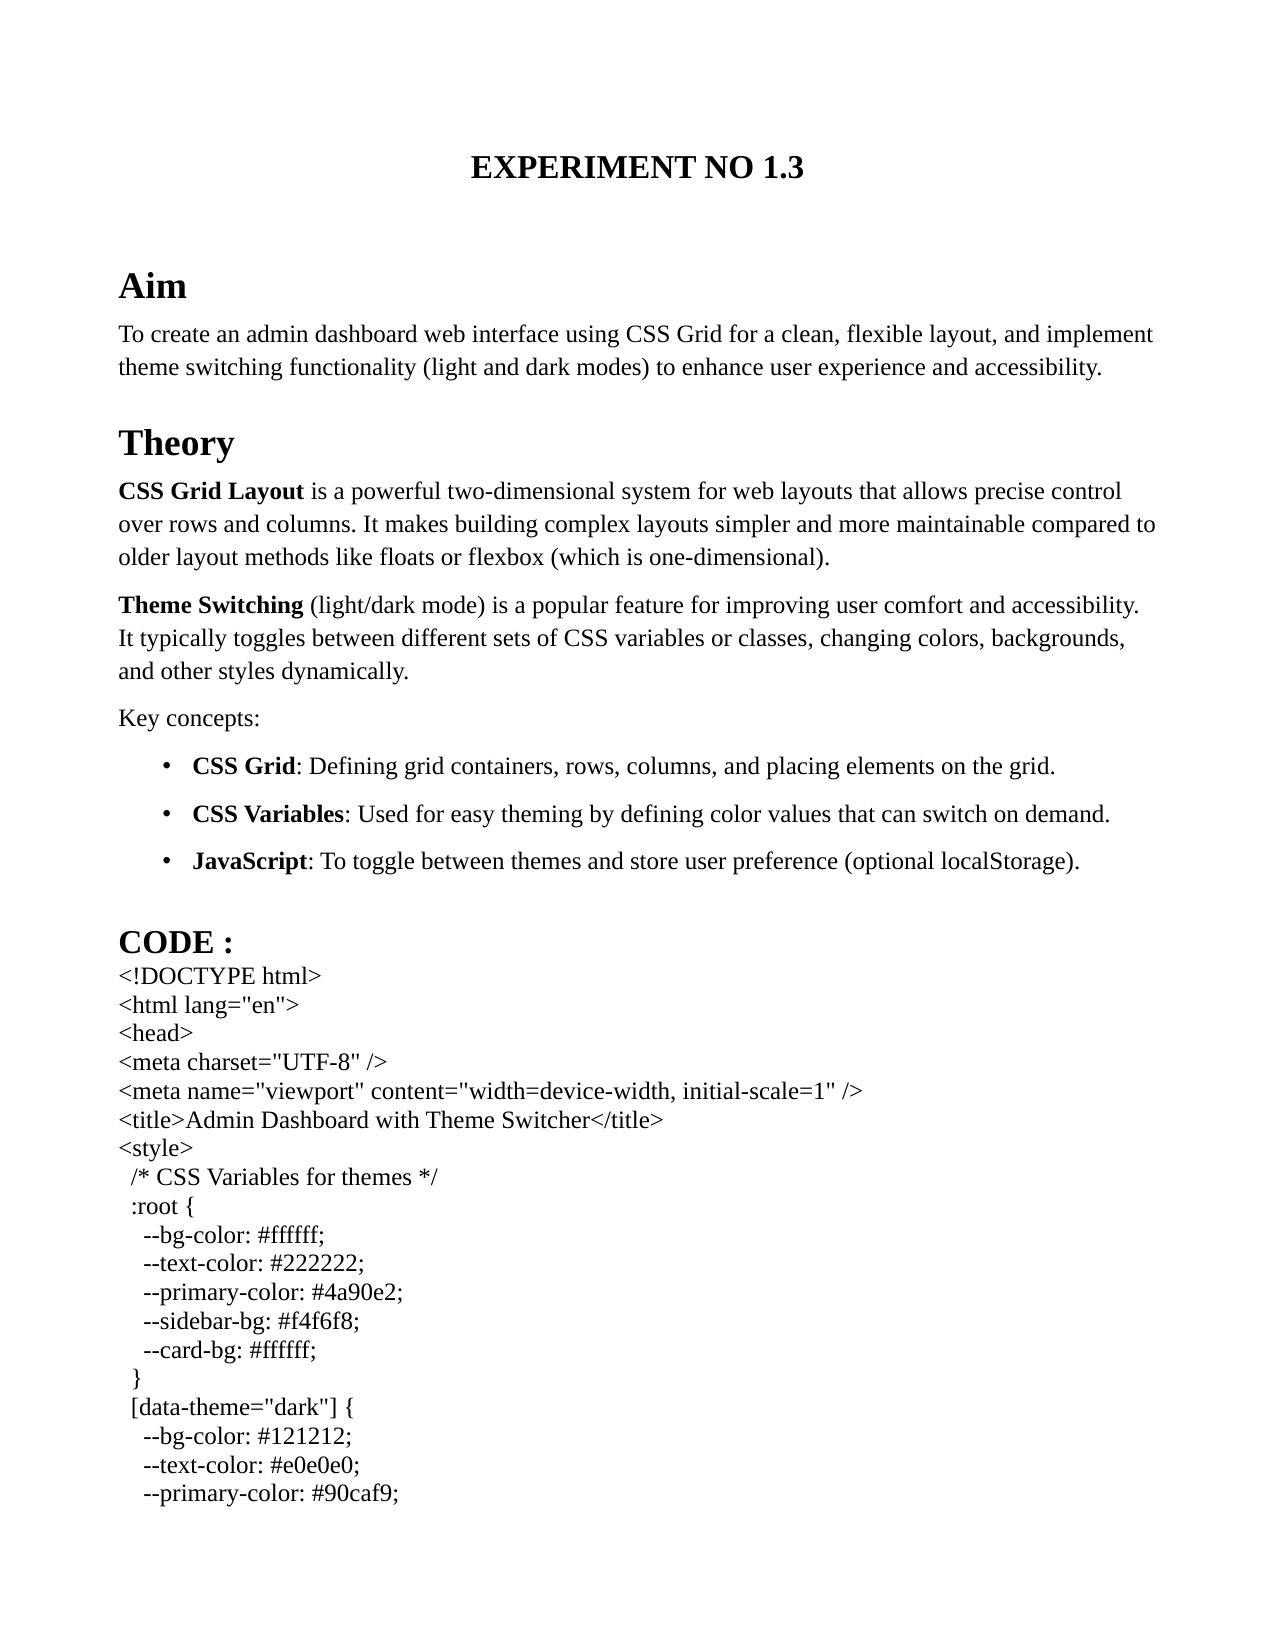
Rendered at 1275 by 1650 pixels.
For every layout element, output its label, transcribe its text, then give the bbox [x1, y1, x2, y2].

text <title>Admin Dashboard with Theme Switcher</title> [118, 1105, 1157, 1133]
text --text-color: #e0e0e0; [118, 1450, 1157, 1478]
text --primary-color: #4a90e2; [118, 1277, 1157, 1306]
text --bg-color: #121212; [118, 1421, 1157, 1450]
text <html lang="en"> [118, 990, 1157, 1018]
text --sidebar-bg: #f4f6f8; [118, 1306, 1157, 1335]
text /* CSS Variables for themes */ [118, 1162, 1157, 1191]
list CSS Grid: Defining grid containers, rows, columns, and placing elements on the grid. [162, 751, 1157, 780]
list CSS Variables: Used for easy theming by defining color values that can switch on demand. [162, 799, 1157, 827]
text --text-color: #222222; [118, 1248, 1157, 1277]
text --primary-color: #90caf9; [118, 1478, 1157, 1507]
text <style> [118, 1133, 1157, 1162]
text To create an admin dashboard web interface using CSS Grid for a clean, flexible layout, and implement theme switching functionality (light and dark modes) to enhance user experience and accessibility. [118, 319, 1157, 381]
text :root { [118, 1191, 1157, 1220]
text Key concepts: [118, 703, 1157, 732]
text } [118, 1363, 1157, 1392]
text <meta charset="UTF-8" /> [118, 1047, 1157, 1076]
text CSS Grid Layout is a powerful two-dimensional system for web layouts that allows precise control over rows and columns. It makes building complex layouts simpler and more maintainable compared to older layout methods like floats or flexbox (which is one-dimensional). [118, 476, 1157, 571]
list JavaScript: To toggle between themes and store user preference (optional localStorage). [162, 846, 1157, 875]
subtitle Theory [118, 421, 1157, 464]
subtitle Aim [118, 263, 1157, 307]
text --card-bg: #ffffff; [118, 1335, 1157, 1363]
text <!DOCTYPE html> [118, 961, 1157, 990]
text [data-theme="dark"] { [118, 1392, 1157, 1421]
text Theme Switching (light/dark mode) is a popular feature for improving user comfort and accessibility. It typically toggles between different sets of CSS variables or classes, changing colors, backgrounds, and other styles dynamically. [118, 590, 1157, 685]
text --bg-color: #ffffff; [118, 1220, 1157, 1248]
text CODE : [118, 923, 1157, 961]
text <meta name="viewport" content="width=device-width, initial-scale=1" /> [118, 1076, 1157, 1105]
text <head> [118, 1018, 1157, 1047]
text EXPERIMENT NO 1.3 [118, 147, 1157, 185]
